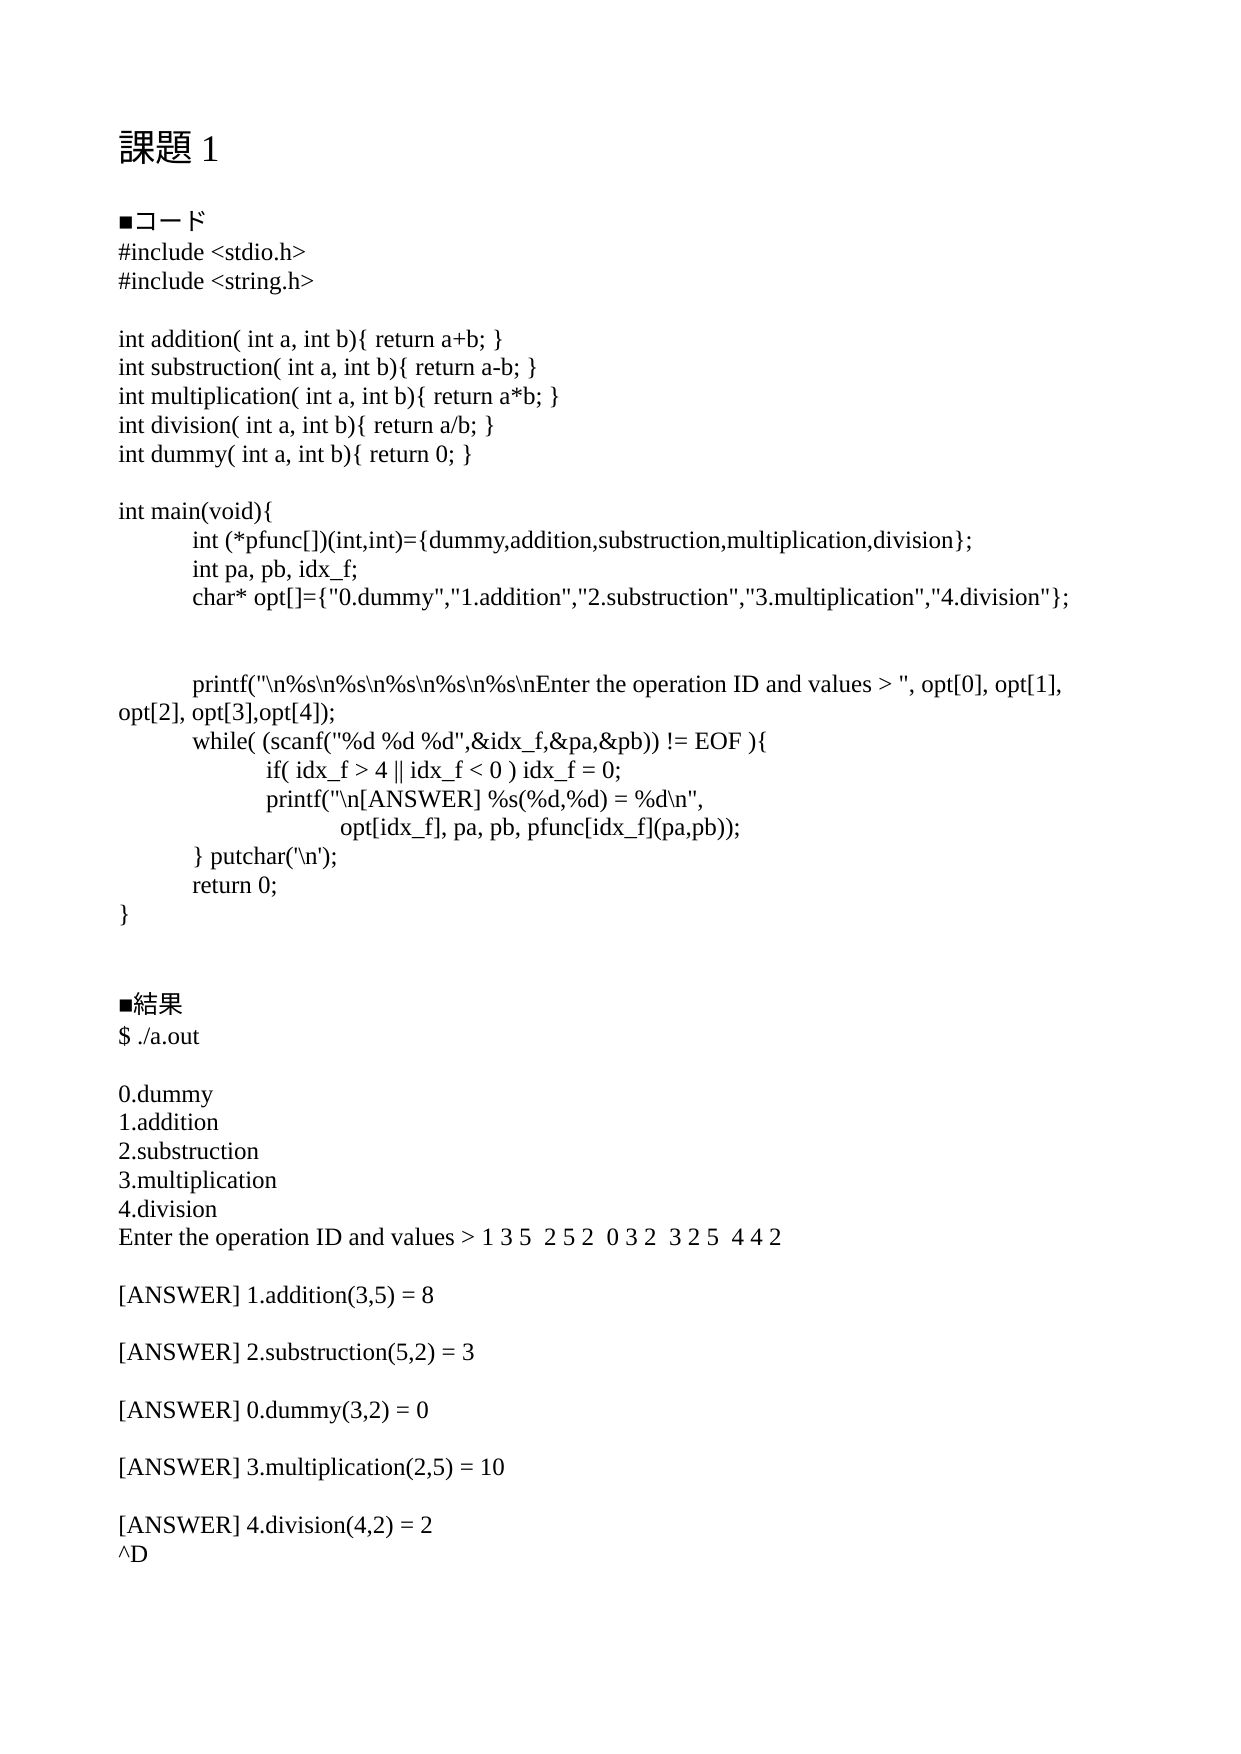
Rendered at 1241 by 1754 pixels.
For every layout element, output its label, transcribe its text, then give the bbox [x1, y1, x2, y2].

text [ANSWER] 0.dummy(3,2) = 0 [118, 1395, 1122, 1424]
text [ANSWER] 3.multiplication(2,5) = 10 [118, 1452, 1122, 1481]
text printf("\n%s\n%s\n%s\n%s\n%s\nEnter the operation ID and values > ", opt[0], opt[1], opt[2], opt[3],opt[4]); [118, 669, 1122, 726]
text 1.addition [118, 1107, 1122, 1136]
text } [118, 899, 1122, 927]
text int multiplication( int a, int b){ return a*b; } [118, 381, 1122, 410]
text int main(void){ [118, 496, 1122, 525]
text ■結果 [118, 985, 1122, 1021]
text #include <string.h> [118, 266, 1122, 295]
text 3.multiplication [118, 1165, 1122, 1194]
text 課題1 [118, 118, 1122, 172]
text int substruction( int a, int b){ return a-b; } [118, 352, 1122, 381]
text printf("\n[ANSWER] %s(%d,%d) = %d\n", [118, 784, 1122, 812]
text ^D [118, 1539, 1122, 1567]
text return 0; [118, 870, 1122, 899]
text int division( int a, int b){ return a/b; } [118, 410, 1122, 439]
text int pa, pb, idx_f; [118, 554, 1122, 582]
text #include <stdio.h> [118, 237, 1122, 266]
text } putchar('\n'); [118, 841, 1122, 870]
text Enter the operation ID and values > 1 3 5 2 5 2 0 3 2 3 2 5 4 4 2 [118, 1222, 1122, 1251]
text 0.dummy [118, 1079, 1122, 1107]
text 4.division [118, 1194, 1122, 1222]
text opt[idx_f], pa, pb, pfunc[idx_f](pa,pb)); [118, 812, 1122, 841]
text [ANSWER] 1.addition(3,5) = 8 [118, 1280, 1122, 1309]
text [ANSWER] 4.division(4,2) = 2 [118, 1510, 1122, 1539]
text int dummy( int a, int b){ return 0; } [118, 439, 1122, 467]
text [ANSWER] 2.substruction(5,2) = 3 [118, 1337, 1122, 1366]
text ■コード [118, 201, 1122, 237]
text int (*pfunc[])(int,int)={dummy,addition,substruction,multiplication,division}; [118, 525, 1122, 554]
text char* opt[]={"0.dummy","1.addition","2.substruction","3.multiplication","4.division"}; [118, 582, 1122, 611]
text if( idx_f > 4 || idx_f < 0 ) idx_f = 0; [118, 755, 1122, 784]
text 2.substruction [118, 1136, 1122, 1165]
text while( (scanf("%d %d %d",&idx_f,&pa,&pb)) != EOF ){ [118, 726, 1122, 755]
text $ ./a.out [118, 1021, 1122, 1050]
text int addition( int a, int b){ return a+b; } [118, 324, 1122, 352]
